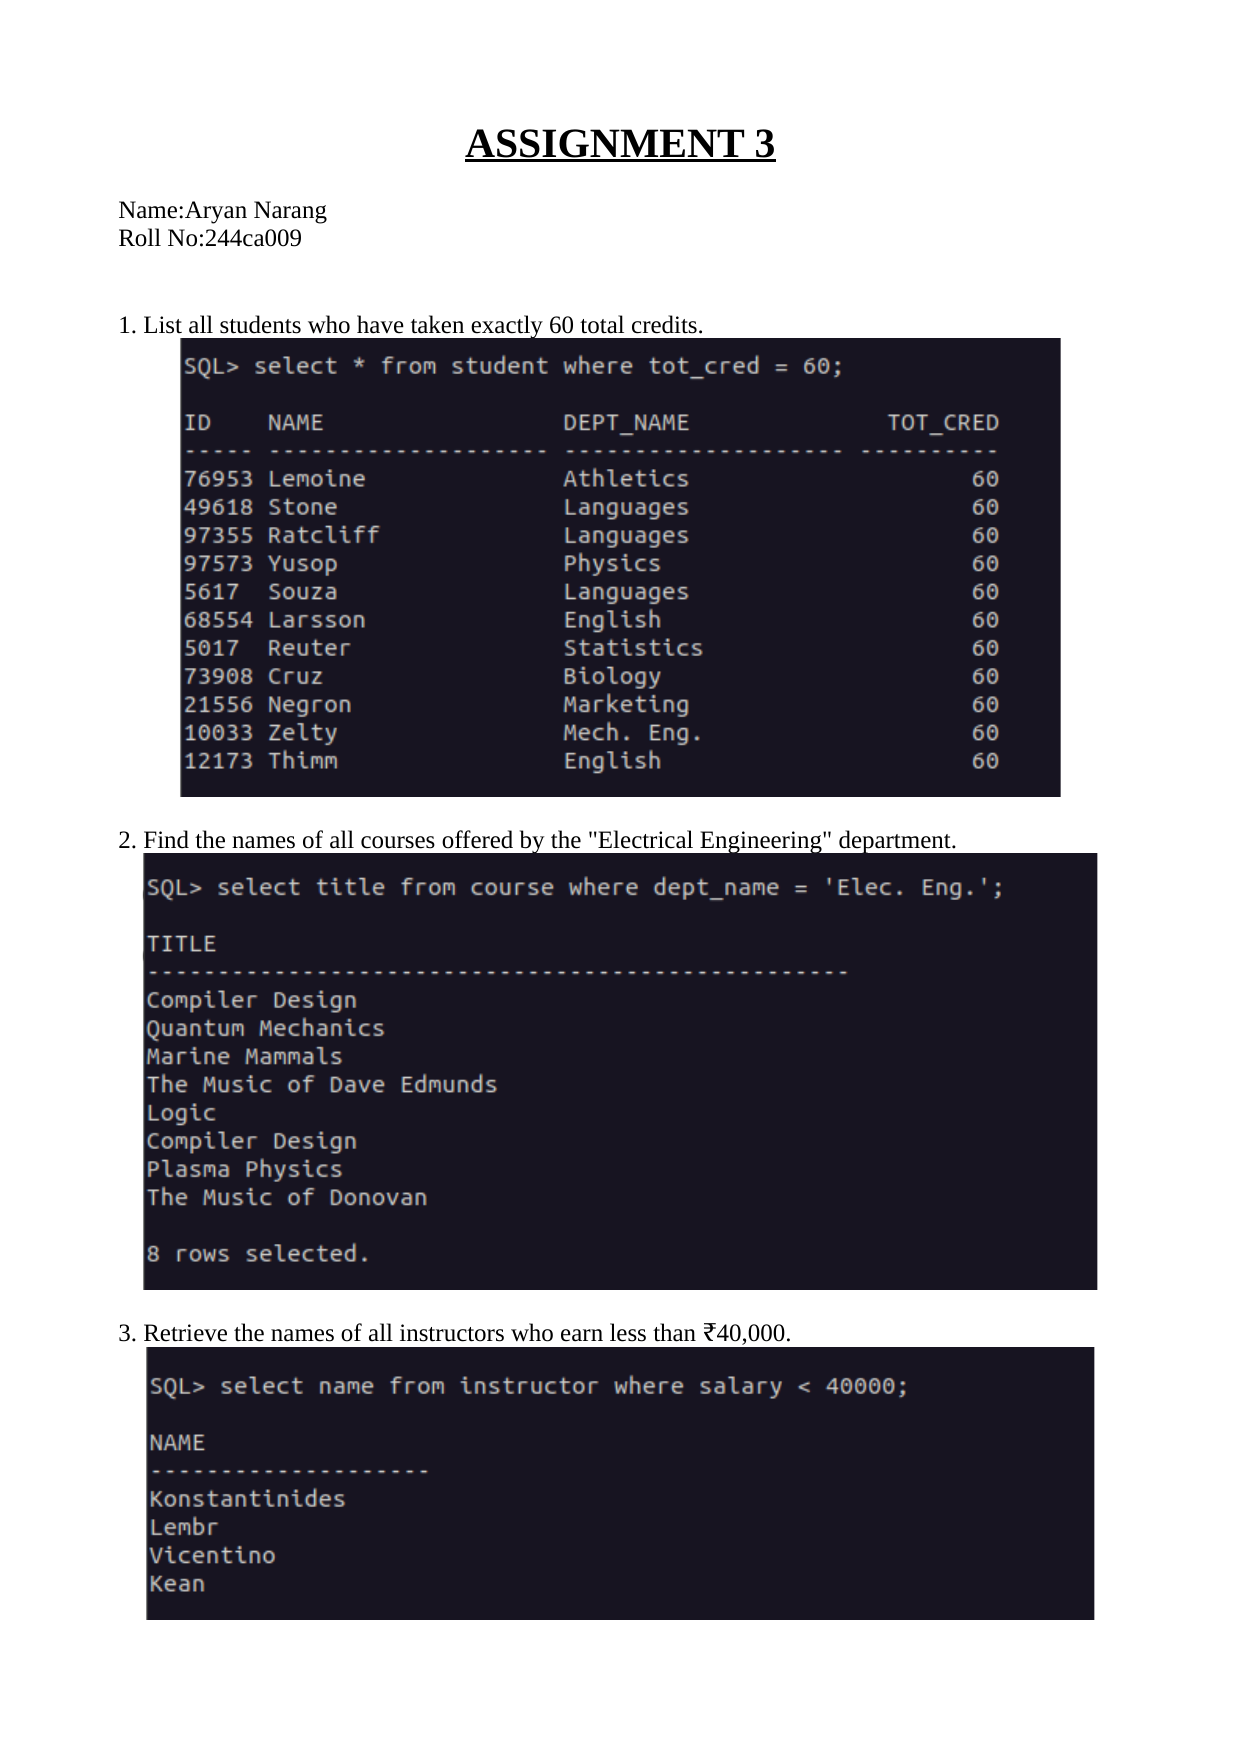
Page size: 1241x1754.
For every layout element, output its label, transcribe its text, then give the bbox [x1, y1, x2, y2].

picture [179, 338, 1061, 797]
text ASSIGNMENT 3 [118, 118, 1122, 166]
text Roll No:244ca009 [118, 223, 1122, 252]
text 3. Retrieve the names of all instructors who earn less than ₹40,000. [118, 1318, 1122, 1347]
picture [146, 1347, 1095, 1620]
picture [142, 853, 1098, 1290]
text 2. Find the names of all courses offered by the "Electrical Engineering" department. [118, 825, 1122, 854]
text Name:Aryan Narang [118, 195, 1122, 223]
text 1. List all students who have taken exactly 60 total credits. [118, 310, 1122, 338]
